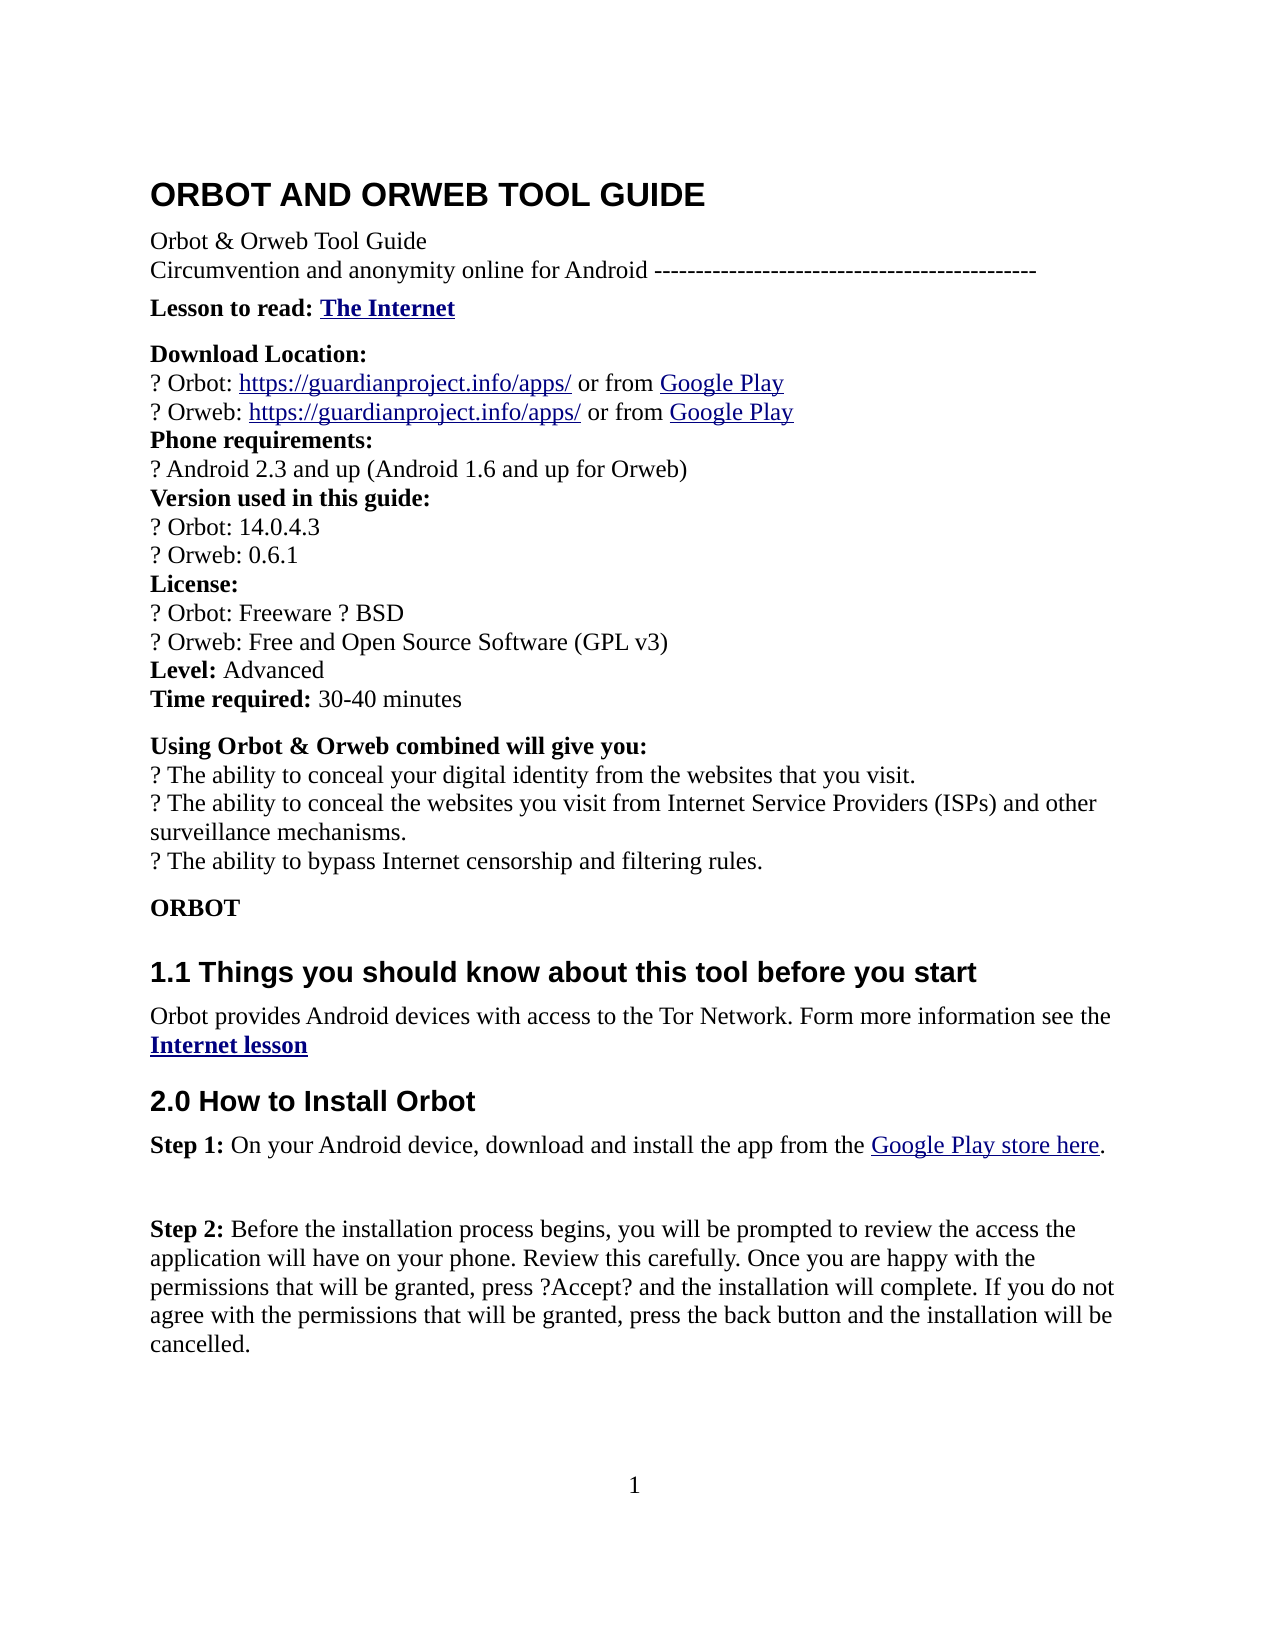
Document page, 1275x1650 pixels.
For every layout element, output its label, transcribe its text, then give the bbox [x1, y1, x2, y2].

text Lesson to read: The Internet [150, 293, 1125, 321]
text ORBOT [150, 893, 1125, 921]
text Orbot & Orweb Tool Guide Circumvention and anonymity online for Android ---------------------------------------------- [150, 226, 1125, 284]
subtitle 2.0 How to Install Orbot [150, 1084, 1125, 1117]
text Orbot provides Android devices with access to the Tor Network. Form more information see the Internet lesson [150, 1001, 1125, 1059]
text Using Orbot & Orweb combined will give you: ? The ability to conceal your digital identity from the websites that you visit. ? The ability to conceal the websites you visit from Internet Service Providers (ISPs) and other surveillance mechanisms. ? The ability to bypass Internet censorship and filtering rules. [150, 731, 1125, 875]
subtitle 1.1 Things you should know about this tool before you start [150, 955, 1125, 989]
subtitle ORBOT AND ORWEB TOOL GUIDE [150, 175, 1125, 214]
text Step 2: Before the installation process begins, you will be prompted to review the access the application will have on your phone. Review this carefully. Once you are happy with the permissions that will be granted, press ?Accept? and the installation will complete. If you do not agree with the permissions that will be granted, press the back button and the installation will be cancelled. [150, 1214, 1125, 1358]
text Download Location: ? Orbot: https://guardianproject.info/apps/ or from Google Play ? Orweb: https://guardianproject.info/apps/ or from Google Play Phone requirements: ? Android 2.3 and up (Android 1.6 and up for Orweb) Version used in this guide: ? Orbot: 14.0.4.3 ? Orweb: 0.6.1 License: ? Orbot: Freeware ? BSD ? Orweb: Free and Open Source Software (GPL v3) Level: Advanced Time required: 30-40 minutes [150, 339, 1125, 713]
text Step 1: On your Android device, download and install the app from the Google Play store here. [150, 1130, 1125, 1159]
